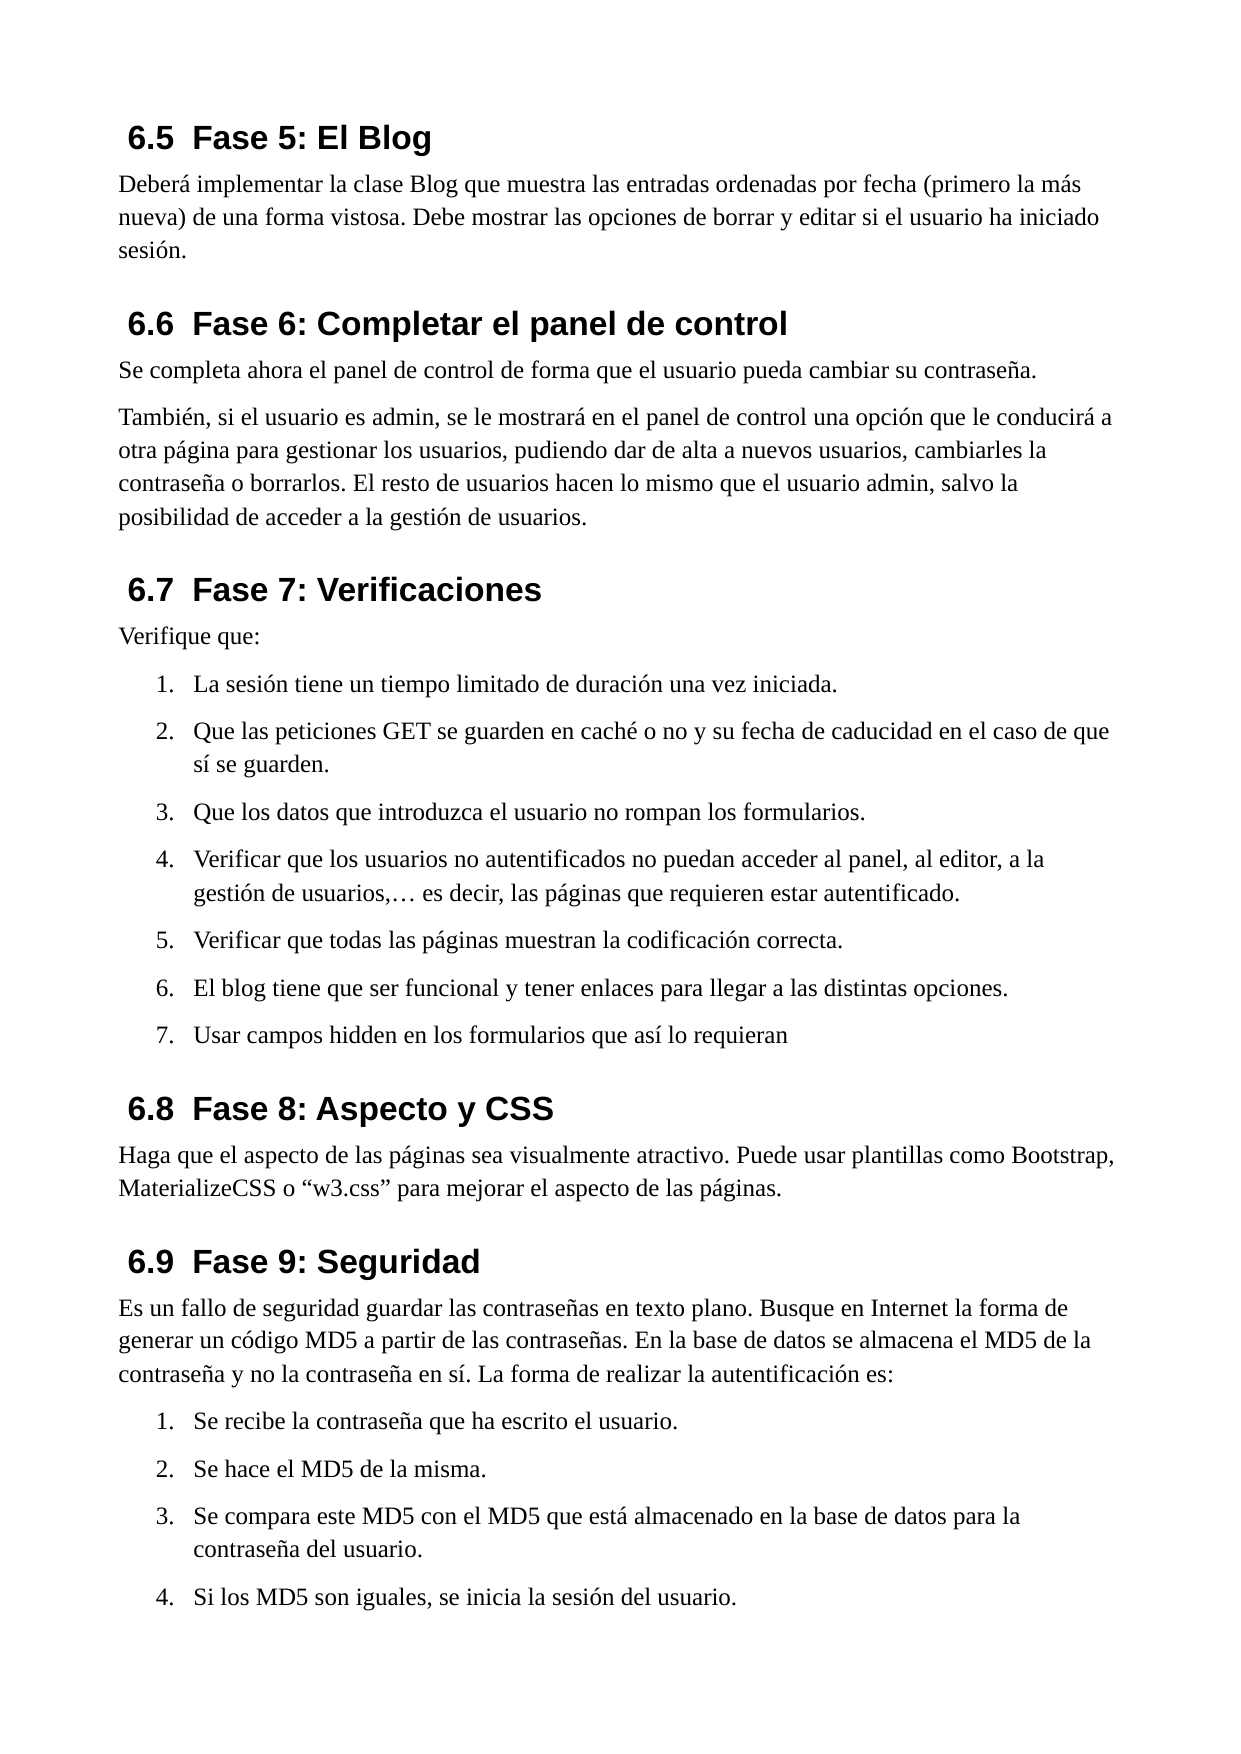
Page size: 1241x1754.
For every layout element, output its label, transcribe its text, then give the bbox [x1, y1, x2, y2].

list Se hace el MD5 de la misma. [156, 1454, 1122, 1483]
list La sesión tiene un tiempo limitado de duración una vez iniciada. [156, 669, 1122, 697]
text También, si el usuario es admin, se le mostrará en el panel de control una opción que le conducirá a otra página para gestionar los usuarios, pudiendo dar de alta a nuevos usuarios, cambiarles la contraseña o borrarlos. El resto de usuarios hacen lo mismo que el usuario admin, salvo la posibilidad de acceder a la gestión de usuarios. [118, 402, 1122, 530]
list Se recibe la contraseña que ha escrito el usuario. [156, 1406, 1122, 1435]
text Se completa ahora el panel de control de forma que el usuario pueda cambiar su contraseña. [118, 355, 1122, 384]
subtitle Fase 5: El Blog [118, 118, 1122, 157]
list Si los MD5 son iguales, se inicia la sesión del usuario. [156, 1582, 1122, 1611]
list Que los datos que introduzca el usuario no rompan los formularios. [156, 797, 1122, 826]
text Deberá implementar la clase Blog que muestra las entradas ordenadas por fecha (primero la más nueva) de una forma vistosa. Debe mostrar las opciones de borrar y editar si el usuario ha iniciado sesión. [118, 169, 1122, 264]
subtitle Fase 7: Verificaciones [118, 570, 1122, 609]
text Verifique que: [118, 621, 1122, 650]
list Usar campos hidden en los formularios que así lo requieran [156, 1020, 1122, 1049]
list El blog tiene que ser funcional y tener enlaces para llegar a las distintas opciones. [156, 973, 1122, 1002]
subtitle Fase 6: Completar el panel de control [118, 304, 1122, 342]
subtitle Fase 9: Seguridad [118, 1241, 1122, 1280]
text Es un fallo de seguridad guardar las contraseñas en texto plano. Busque en Internet la forma de generar un código MD5 a partir de las contraseñas. En la base de datos se almacena el MD5 de la contraseña y no la contraseña en sí. La forma de realizar la autentificación es: [118, 1293, 1122, 1387]
subtitle Fase 8: Aspecto y CSS [118, 1089, 1122, 1127]
list Se compara este MD5 con el MD5 que está almacenado en la base de datos para la contraseña del usuario. [156, 1501, 1122, 1563]
list Verificar que los usuarios no autentificados no puedan acceder al panel, al editor, a la gestión de usuarios,… es decir, las páginas que requieren estar autentificado. [156, 844, 1122, 906]
list Que las peticiones GET se guarden en caché o no y su fecha de caducidad en el caso de que sí se guarden. [156, 716, 1122, 778]
list Verificar que todas las páginas muestran la codificación correcta. [156, 925, 1122, 954]
text Haga que el aspecto de las páginas sea visualmente atractivo. Puede usar plantillas como Bootstrap, MaterializeCSS o “w3.css” para mejorar el aspecto de las páginas. [118, 1140, 1122, 1202]
